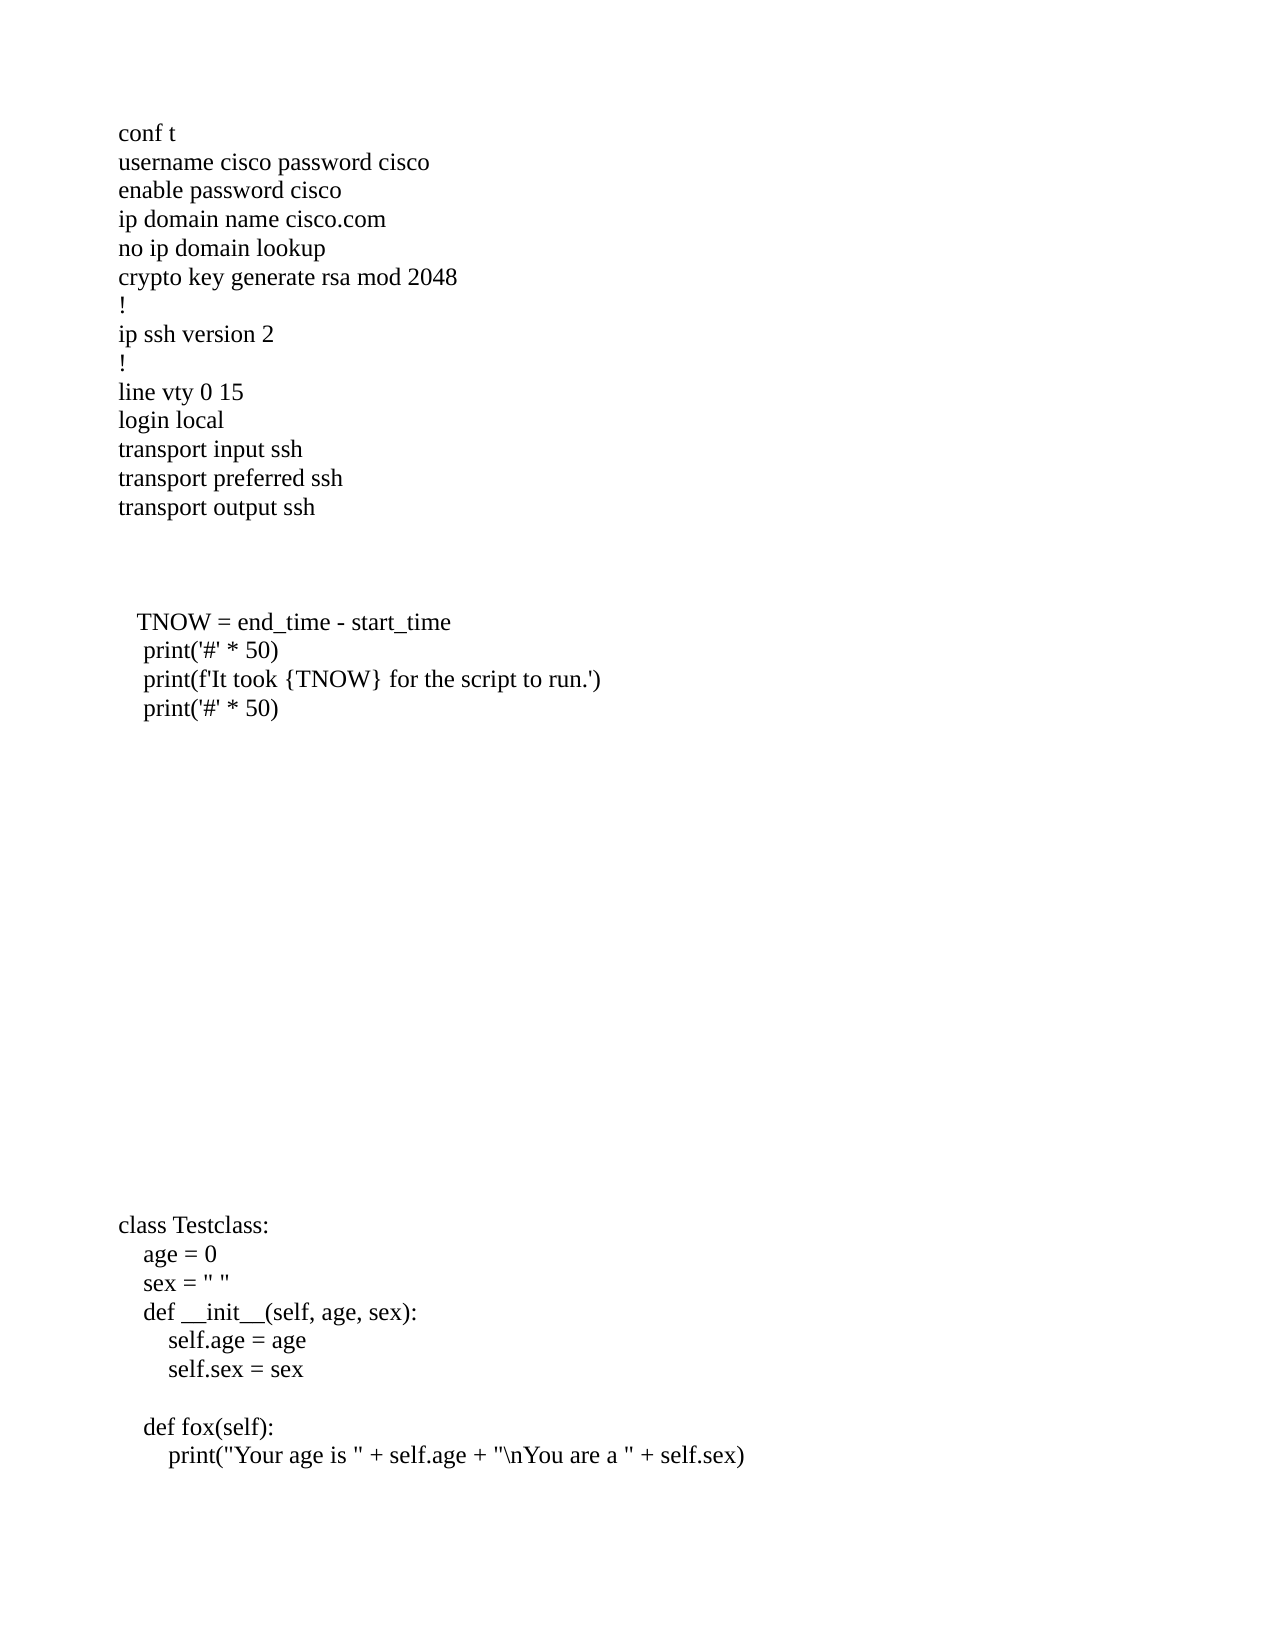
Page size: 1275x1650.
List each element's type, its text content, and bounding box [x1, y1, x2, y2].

text login local [118, 406, 1157, 434]
text ! [118, 348, 1157, 377]
text sex = " " [118, 1268, 1157, 1297]
text age = 0 [118, 1239, 1157, 1268]
text ! [118, 291, 1157, 319]
text conf t [118, 118, 1157, 147]
text def fox(self): [118, 1412, 1157, 1441]
text crypto key generate rsa mod 2048 [118, 262, 1157, 291]
text username cisco password cisco [118, 147, 1157, 176]
text transport output ssh [118, 492, 1157, 521]
text print('#' * 50) [118, 693, 1157, 722]
text def __init__(self, age, sex): [118, 1297, 1157, 1326]
text line vty 0 15 [118, 377, 1157, 406]
text self.sex = sex [118, 1354, 1157, 1383]
text transport preferred ssh [118, 463, 1157, 492]
text print("Your age is " + self.age + "\nYou are a " + self.sex) [118, 1441, 1157, 1469]
text transport input ssh [118, 434, 1157, 463]
text print('#' * 50) [118, 636, 1157, 664]
text no ip domain lookup [118, 233, 1157, 262]
text TNOW = end_time - start_time [118, 607, 1157, 636]
text class Testclass: [118, 1211, 1157, 1239]
text ip ssh version 2 [118, 319, 1157, 348]
text enable password cisco [118, 176, 1157, 204]
text ip domain name cisco.com [118, 204, 1157, 233]
text print(f'It took {TNOW} for the script to run.') [118, 664, 1157, 693]
text self.age = age [118, 1326, 1157, 1354]
